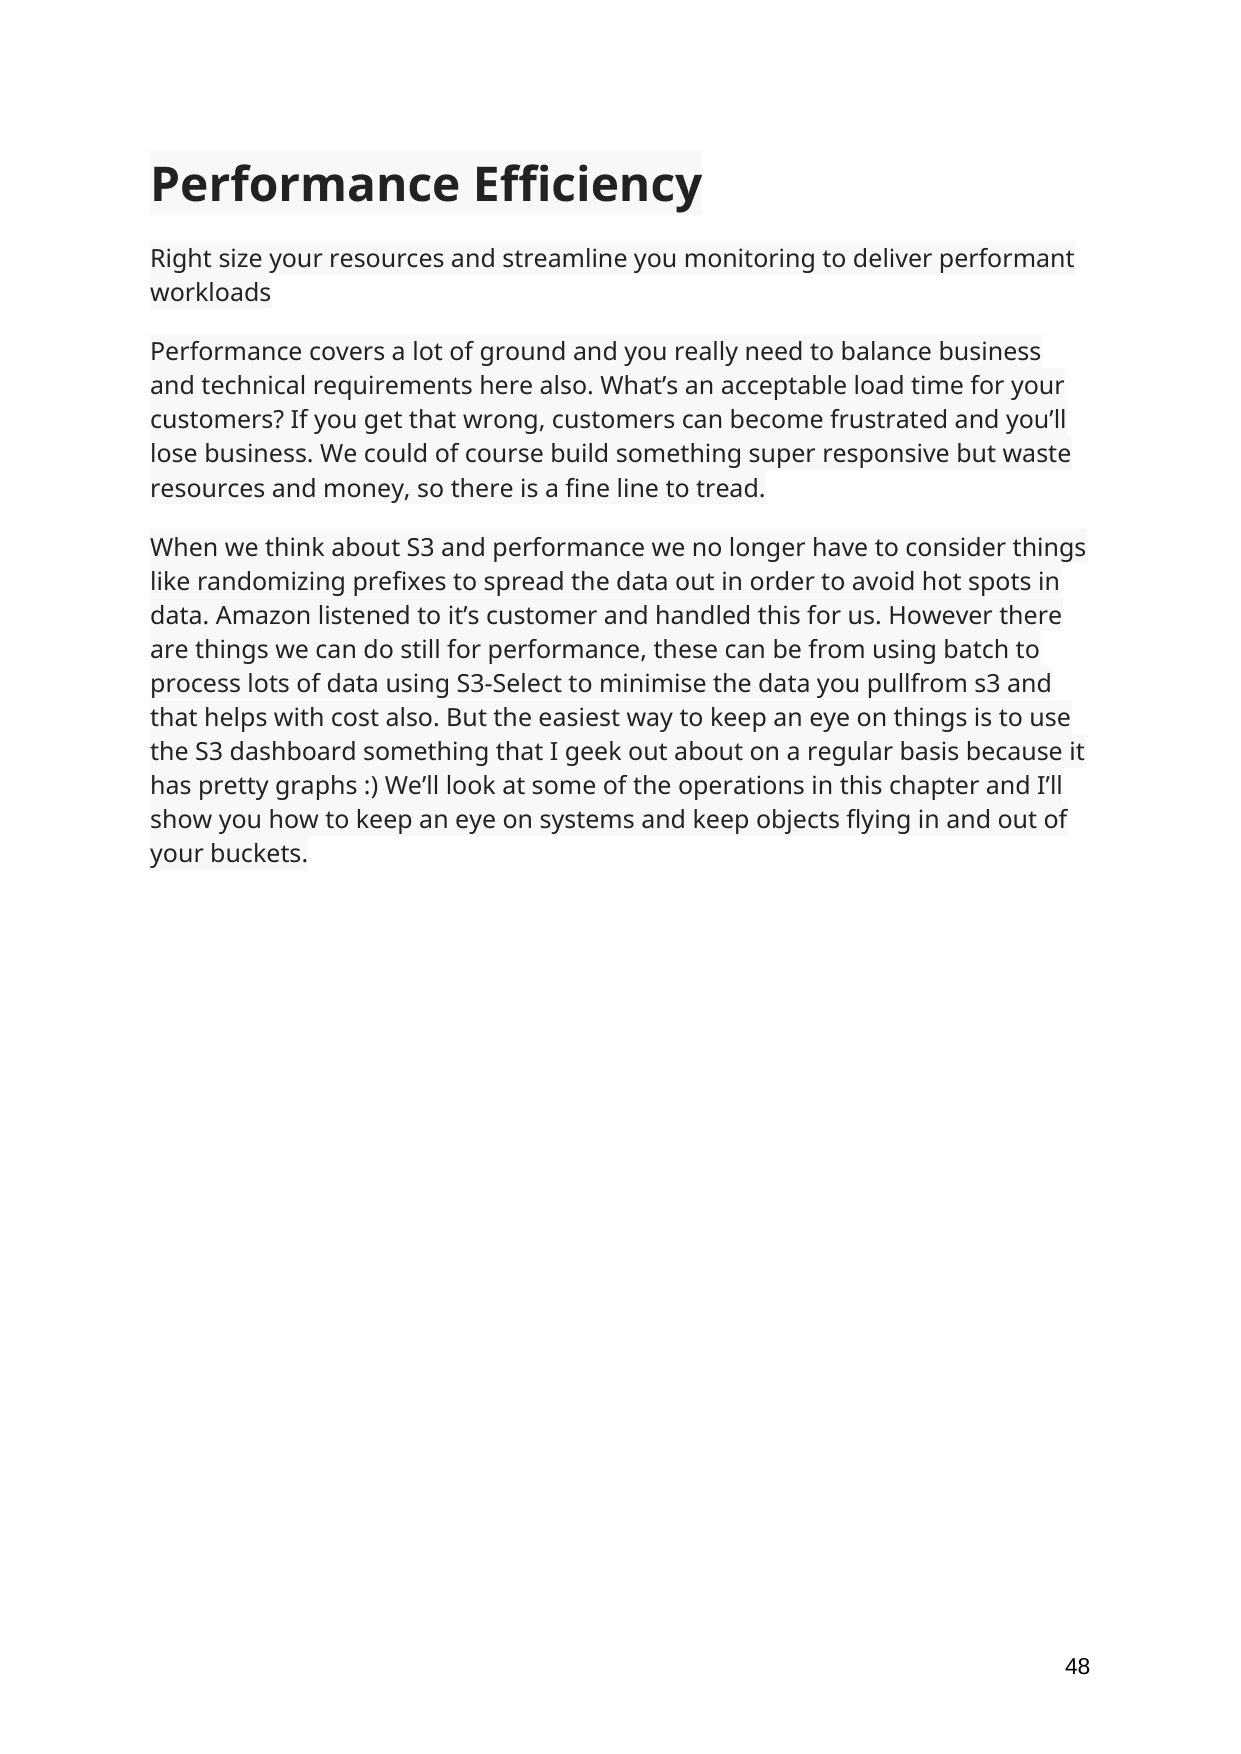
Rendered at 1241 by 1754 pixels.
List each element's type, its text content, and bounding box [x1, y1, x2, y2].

subtitle Performance Efficiency [150, 150, 1090, 215]
text When we think about S3 and performance we no longer have to consider things like randomizing prefixes to spread the data out in order to avoid hot spots in data. Amazon listened to it’s customer and handled this for us. However there are things we can do still for performance, these can be from using batch to process lots of data using S3-Select to minimise the data you pullfrom s3 and that helps with cost also. But the easiest way to keep an eye on things is to use the S3 dashboard something that I geek out about on a regular basis because it has pretty graphs :) We’ll look at some of the operations in this chapter and I’ll show you how to keep an eye on systems and keep objects flying in and out of your buckets. [150, 529, 1090, 870]
text Performance covers a lot of ground and you really need to balance business and technical requirements here also. What’s an acceptable load time for your customers? If you get that wrong, customers can become frustrated and you’ll lose business. We could of course build something super responsive but waste resources and money, so there is a fine line to tread. [150, 334, 1090, 504]
text Right size your resources and streamline you monitoring to deliver performant workloads [150, 241, 1090, 309]
